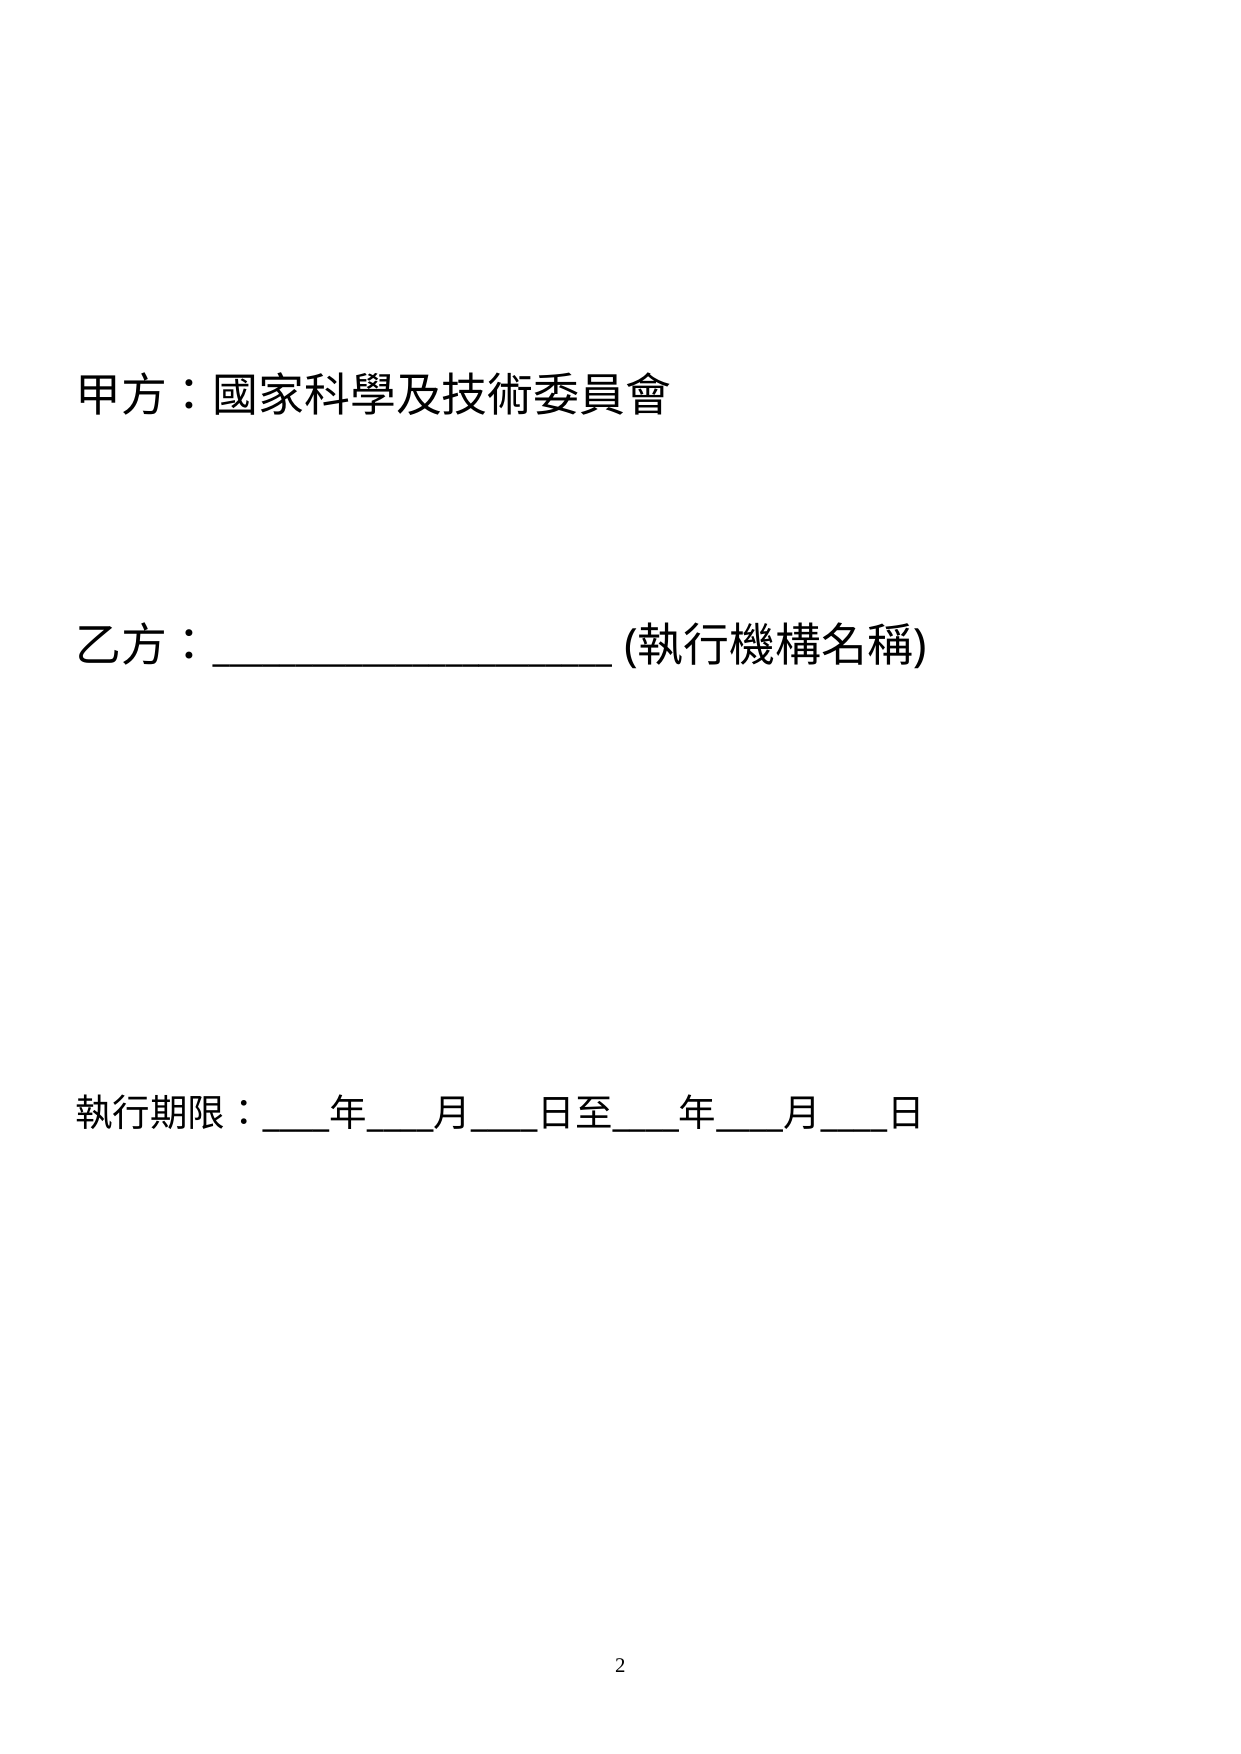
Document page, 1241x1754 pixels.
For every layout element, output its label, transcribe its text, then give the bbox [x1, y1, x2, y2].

text 執行期限：____年____月____日至____年____月____日 [75, 1079, 1165, 1142]
text 乙方：________________________ (執行機構名稱) [75, 579, 1165, 704]
text 甲方：國家科學及技術委員會 [75, 329, 1165, 454]
